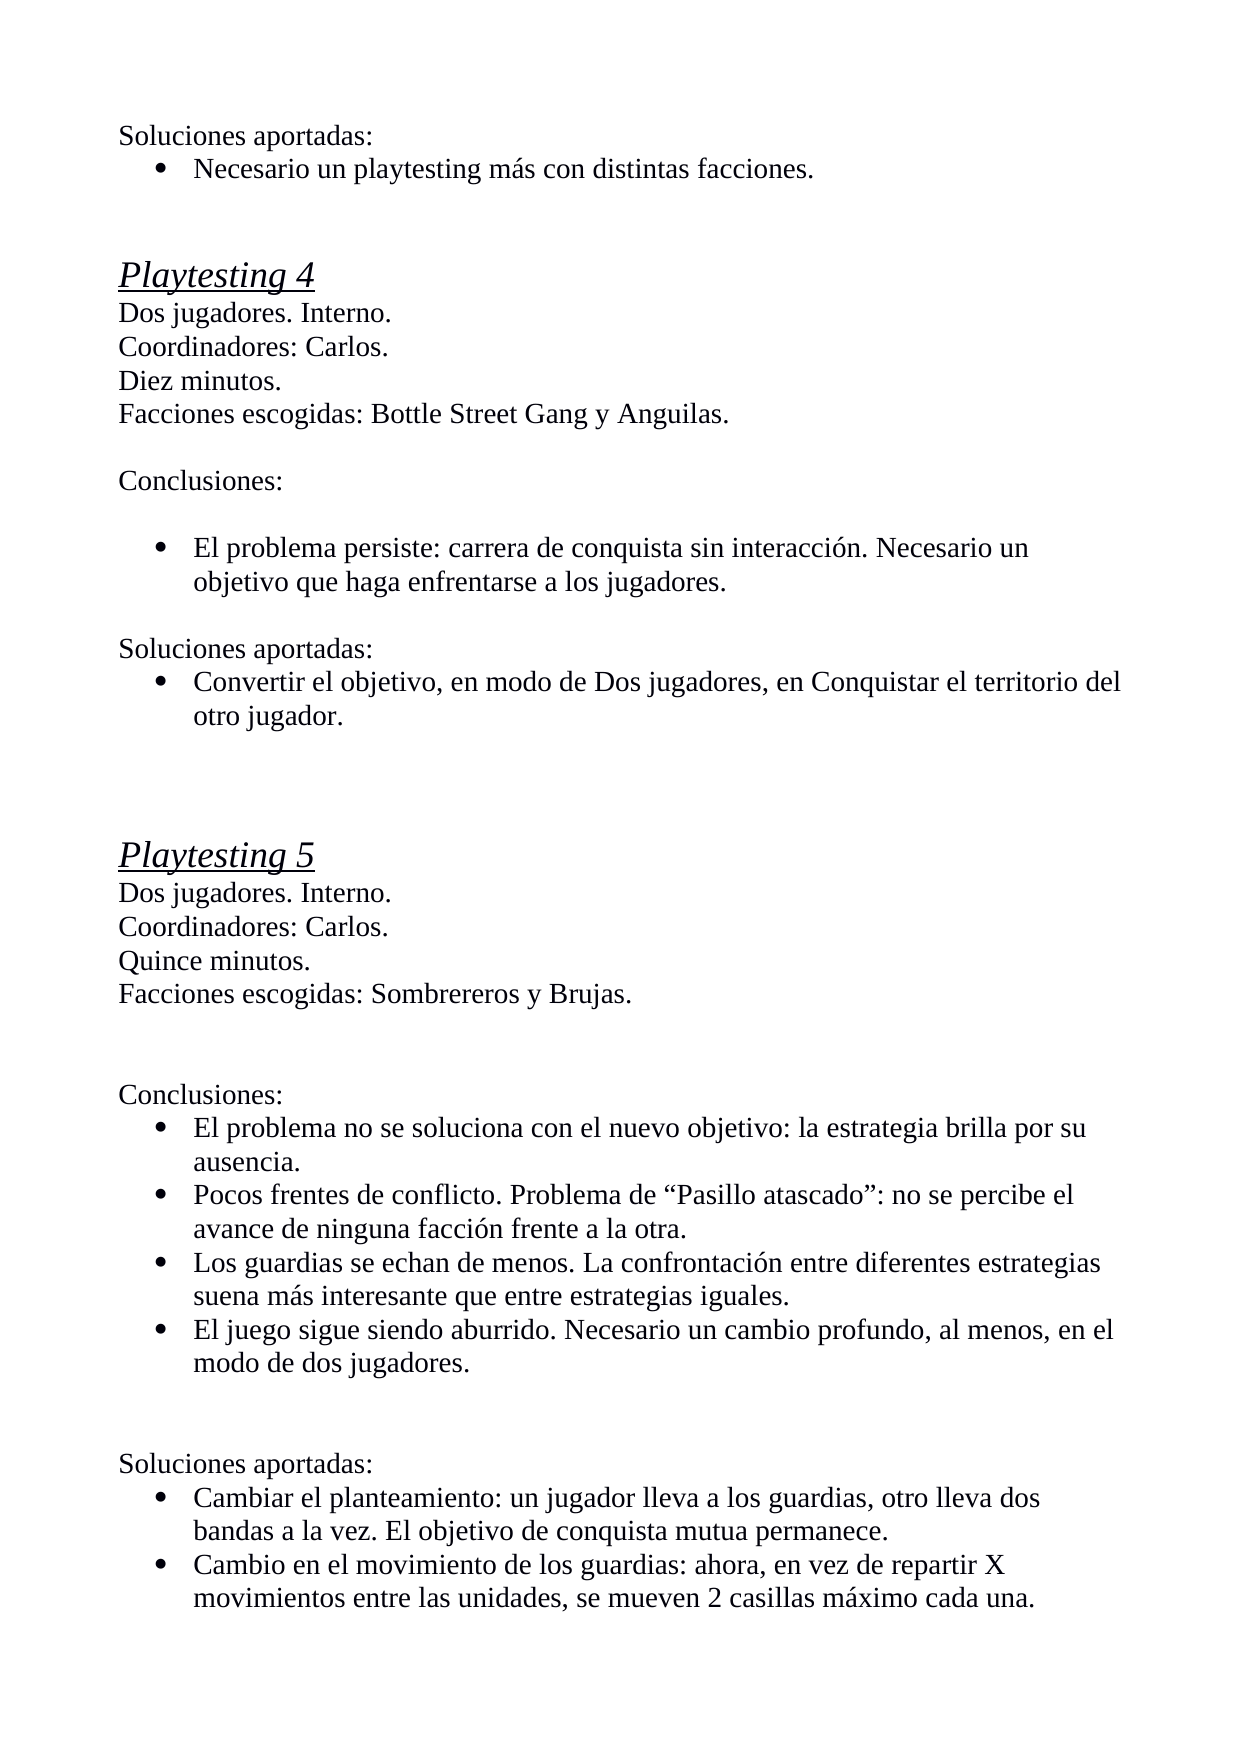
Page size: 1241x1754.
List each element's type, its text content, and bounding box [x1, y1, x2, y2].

list Cambio en el movimiento de los guardias: ahora, en vez de repartir X movimientos entre las unidades, se mueven 2 casillas máximo cada una. [156, 1547, 1122, 1614]
text Soluciones aportadas: [118, 631, 1122, 664]
list Cambiar el planteamiento: un jugador lleva a los guardias, otro lleva dos bandas a la vez. El objetivo de conquista mutua permanece. [156, 1480, 1122, 1547]
text Soluciones aportadas: [118, 1446, 1122, 1480]
list El juego sigue siendo aburrido. Necesario un cambio profundo, al menos, en el modo de dos jugadores. [156, 1312, 1122, 1379]
text Facciones escogidas: Sombrereros y Brujas. [118, 976, 1122, 1010]
text Playtesting 4 [118, 252, 1122, 296]
text Playtesting 5 [118, 832, 1122, 876]
text Conclusiones: [118, 1077, 1122, 1110]
text Quince minutos. [118, 943, 1122, 976]
text Diez minutos. [118, 363, 1122, 396]
list Convertir el objetivo, en modo de Dos jugadores, en Conquistar el territorio del otro jugador. [156, 664, 1122, 732]
list El problema no se soluciona con el nuevo objetivo: la estrategia brilla por su ausencia. [156, 1110, 1122, 1177]
text Coordinadores: Carlos. [118, 329, 1122, 363]
text Dos jugadores. Interno. [118, 296, 1122, 329]
text Dos jugadores. Interno. [118, 876, 1122, 909]
list Los guardias se echan de menos. La confrontación entre diferentes estrategias suena más interesante que entre estrategias iguales. [156, 1245, 1122, 1312]
text Coordinadores: Carlos. [118, 909, 1122, 943]
text Soluciones aportadas: [118, 118, 1122, 152]
list Pocos frentes de conflicto. Problema de “Pasillo atascado”: no se percibe el avance de ninguna facción frente a la otra. [156, 1177, 1122, 1245]
list Necesario un playtesting más con distintas facciones. [156, 152, 1122, 185]
text Conclusiones: [118, 463, 1122, 497]
list El problema persiste: carrera de conquista sin interacción. Necesario un objetivo que haga enfrentarse a los jugadores. [156, 530, 1122, 597]
text Facciones escogidas: Bottle Street Gang y Anguilas. [118, 396, 1122, 430]
